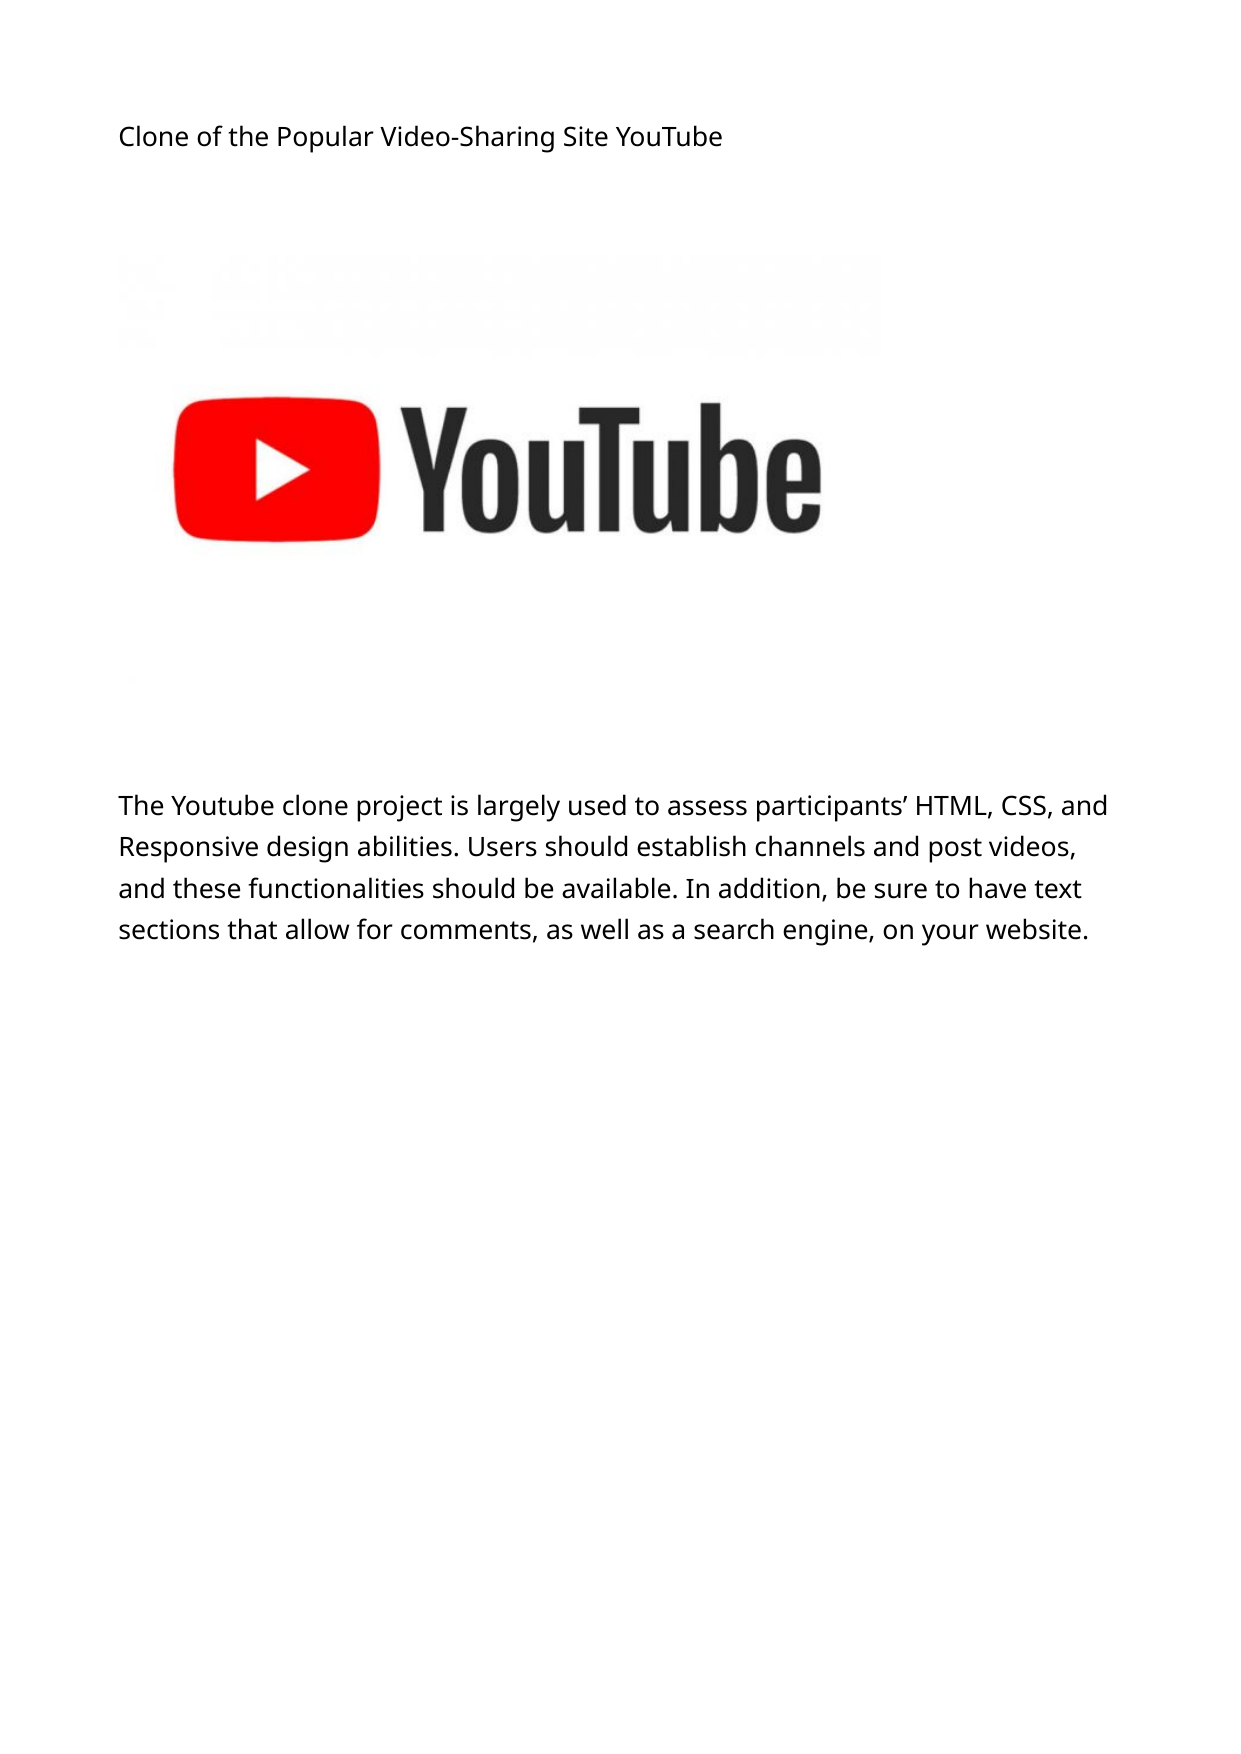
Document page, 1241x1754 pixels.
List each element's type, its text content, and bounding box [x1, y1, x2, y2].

subtitle Clone of the Popular Video-Sharing Site YouTube [118, 118, 1122, 154]
text The Youtube clone project is largely used to assess participants’ HTML, CSS, and Responsive design abilities. Users should establish channels and post videos, and these functionalities should be available. In addition, be sure to have text sections that allow for comments, as well as a search engine, on your website. [118, 787, 1122, 947]
picture [118, 254, 881, 683]
